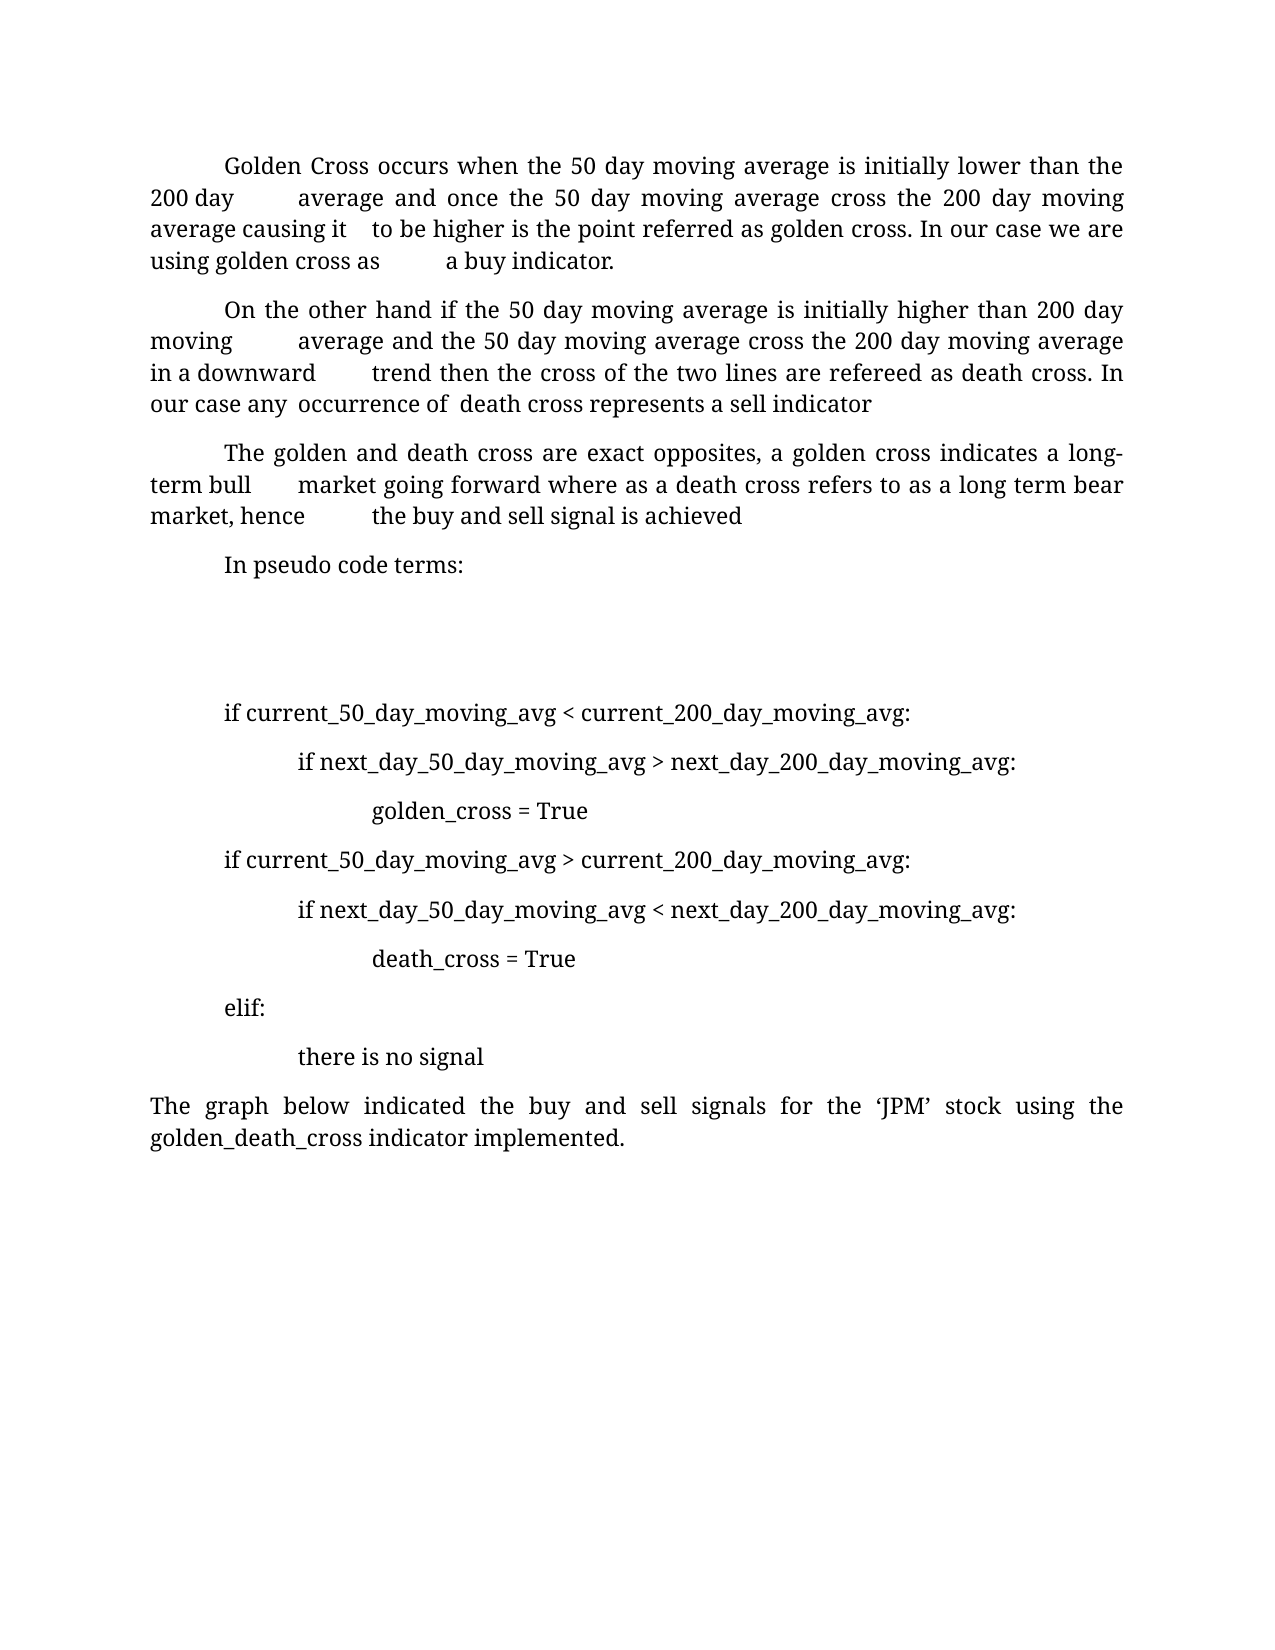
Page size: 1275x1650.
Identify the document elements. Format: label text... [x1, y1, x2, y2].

text The golden and death cross are exact opposites, a golden cross indicates a long-term bull market going forward where as a death cross refers to as a long term bear market, hence the buy and sell signal is achieved [150, 437, 1125, 531]
text Golden Cross occurs when the 50 day moving average is initially lower than the 200 day average and once the 50 day moving average cross the 200 day moving average causing it to be higher is the point referred as golden cross. In our case we are using golden cross as a buy indicator. [150, 150, 1125, 276]
text On the other hand if the 50 day moving average is initially higher than 200 day moving average and the 50 day moving average cross the 200 day moving average in a downward trend then the cross of the two lines are refereed as death cross. In our case any occurrence of death cross represents a sell indicator [150, 293, 1125, 419]
text if next_day_50_day_moving_avg < next_day_200_day_moving_avg: [150, 893, 1125, 925]
text if next_day_50_day_moving_avg > next_day_200_day_moving_avg: [150, 746, 1125, 777]
text golden_cross = True [150, 795, 1125, 826]
text if current_50_day_moving_avg < current_200_day_moving_avg: [150, 697, 1125, 728]
text The graph below indicated the buy and sell signals for the ‘JPM’ stock using the golden_death_cross indicator implemented. [150, 1090, 1125, 1153]
text death_cross = True [150, 942, 1125, 974]
text In pseudo code terms: [150, 549, 1125, 581]
text there is no signal [150, 1041, 1125, 1072]
text elif: [150, 992, 1125, 1023]
text if current_50_day_moving_avg > current_200_day_moving_avg: [150, 844, 1125, 876]
